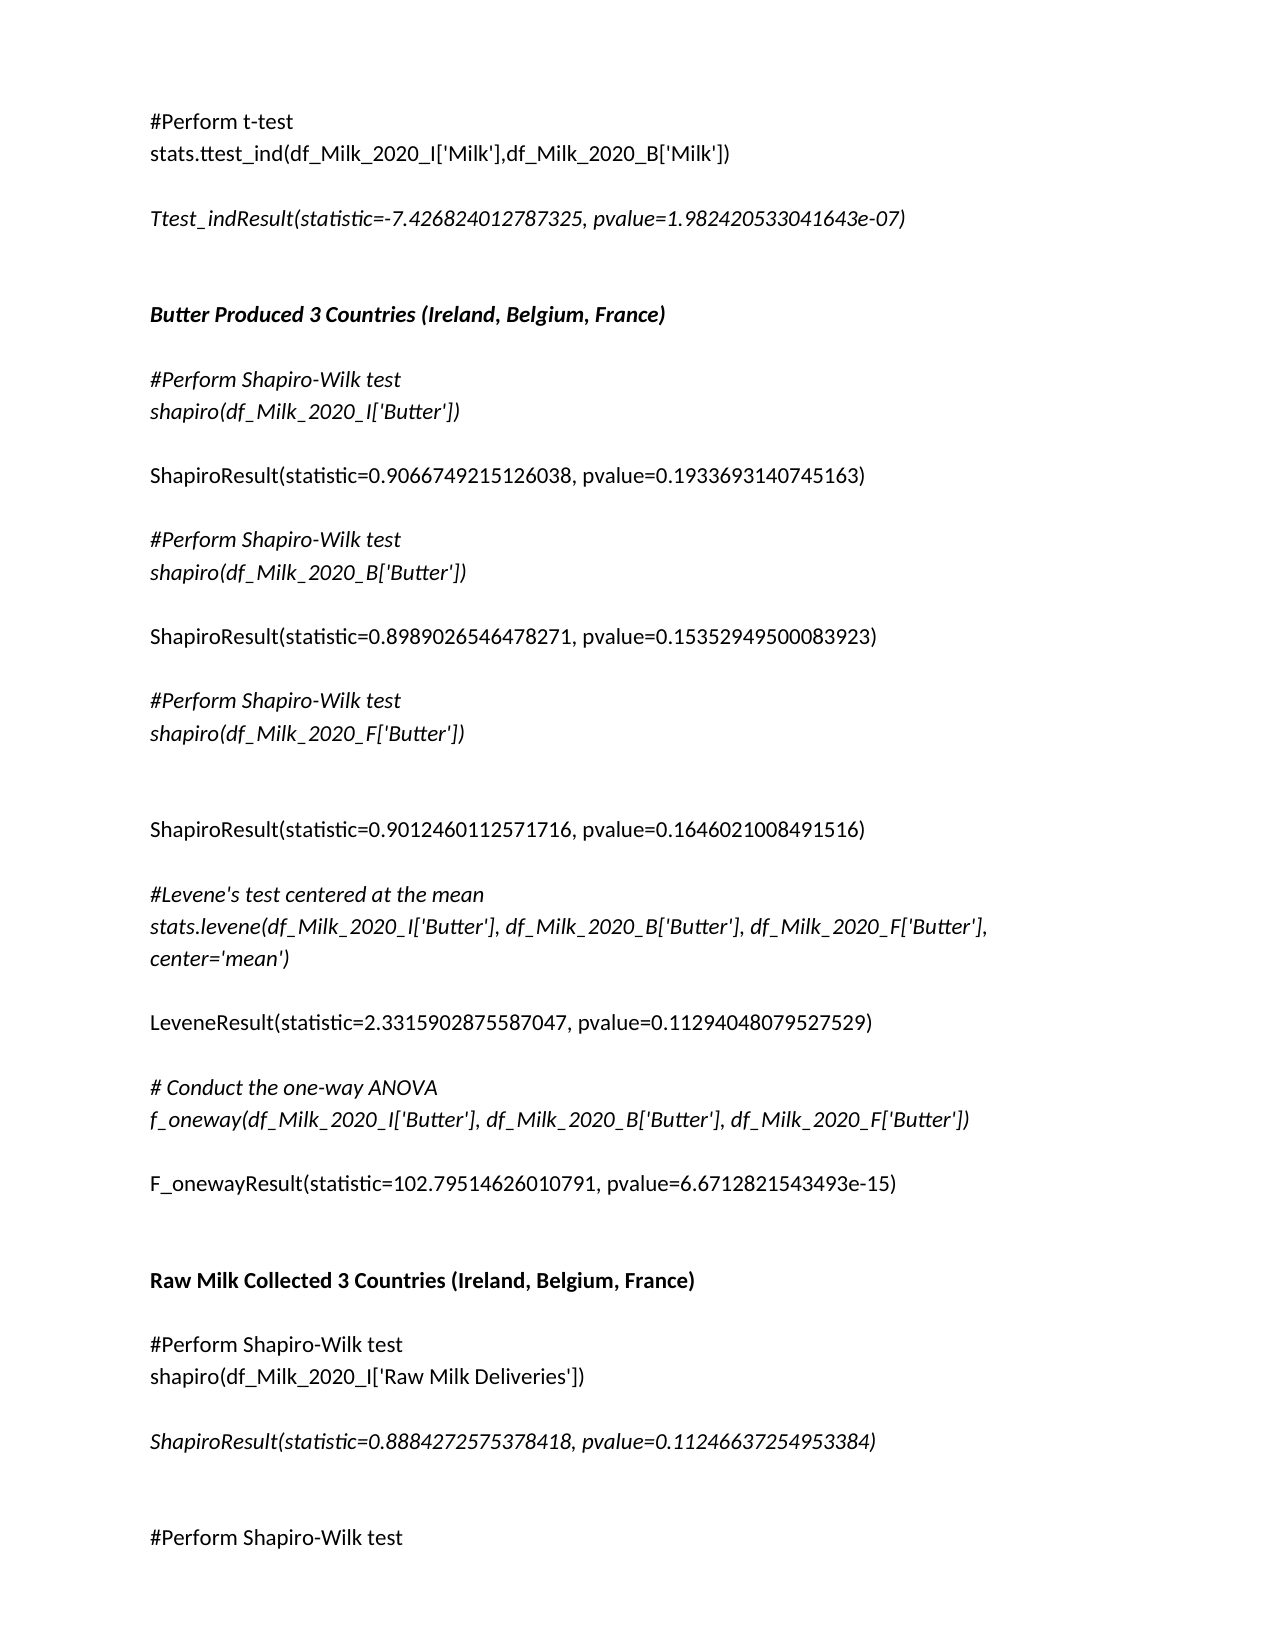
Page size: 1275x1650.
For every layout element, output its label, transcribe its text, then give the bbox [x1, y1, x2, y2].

text Butter Produced 3 Countries (Ireland, Belgium, France) [150, 300, 1125, 328]
text #Perform Shapiro-Wilk test [150, 365, 1125, 393]
text #Levene's test centered at the mean [150, 880, 1125, 908]
text f_oneway(df_Milk_2020_I['Butter'], df_Milk_2020_B['Butter'], df_Milk_2020_F['Butter']) [150, 1105, 1125, 1133]
text shapiro(df_Milk_2020_I['Raw Milk Deliveries']) [150, 1362, 1125, 1391]
text # Conduct the one-way ANOVA [150, 1073, 1125, 1101]
text ShapiroResult(statistic=0.9012460112571716, pvalue=0.1646021008491516) [150, 815, 1125, 843]
text F_onewayResult(statistic=102.79514626010791, pvalue=6.6712821543493e-15) [150, 1169, 1125, 1197]
text ShapiroResult(statistic=0.8989026546478271, pvalue=0.15352949500083923) [150, 622, 1125, 650]
text stats.ttest_ind(df_Milk_2020_I['Milk'],df_Milk_2020_B['Milk']) [150, 139, 1125, 167]
text Raw Milk Collected 3 Countries (Ireland, Belgium, France) [150, 1266, 1125, 1294]
text shapiro(df_Milk_2020_F['Butter']) [150, 719, 1125, 747]
text #Perform Shapiro-Wilk test [150, 526, 1125, 554]
text #Perform Shapiro-Wilk test [150, 1330, 1125, 1358]
text #Perform t-test [150, 107, 1125, 135]
text stats.levene(df_Milk_2020_I['Butter'], df_Milk_2020_B['Butter'], df_Milk_2020_F['Butter'], center='mean') [150, 912, 1125, 972]
text shapiro(df_Milk_2020_B['Butter']) [150, 558, 1125, 586]
text #Perform Shapiro-Wilk test [150, 1523, 1125, 1551]
text shapiro(df_Milk_2020_I['Butter']) [150, 397, 1125, 425]
text #Perform Shapiro-Wilk test [150, 687, 1125, 714]
text Ttest_indResult(statistic=-7.426824012787325, pvalue=1.982420533041643e-07) [150, 204, 1125, 232]
text LeveneResult(statistic=2.3315902875587047, pvalue=0.11294048079527529) [150, 1008, 1125, 1036]
text ShapiroResult(statistic=0.8884272575378418, pvalue=0.11246637254953384) [150, 1427, 1125, 1455]
text ShapiroResult(statistic=0.9066749215126038, pvalue=0.1933693140745163) [150, 461, 1125, 489]
